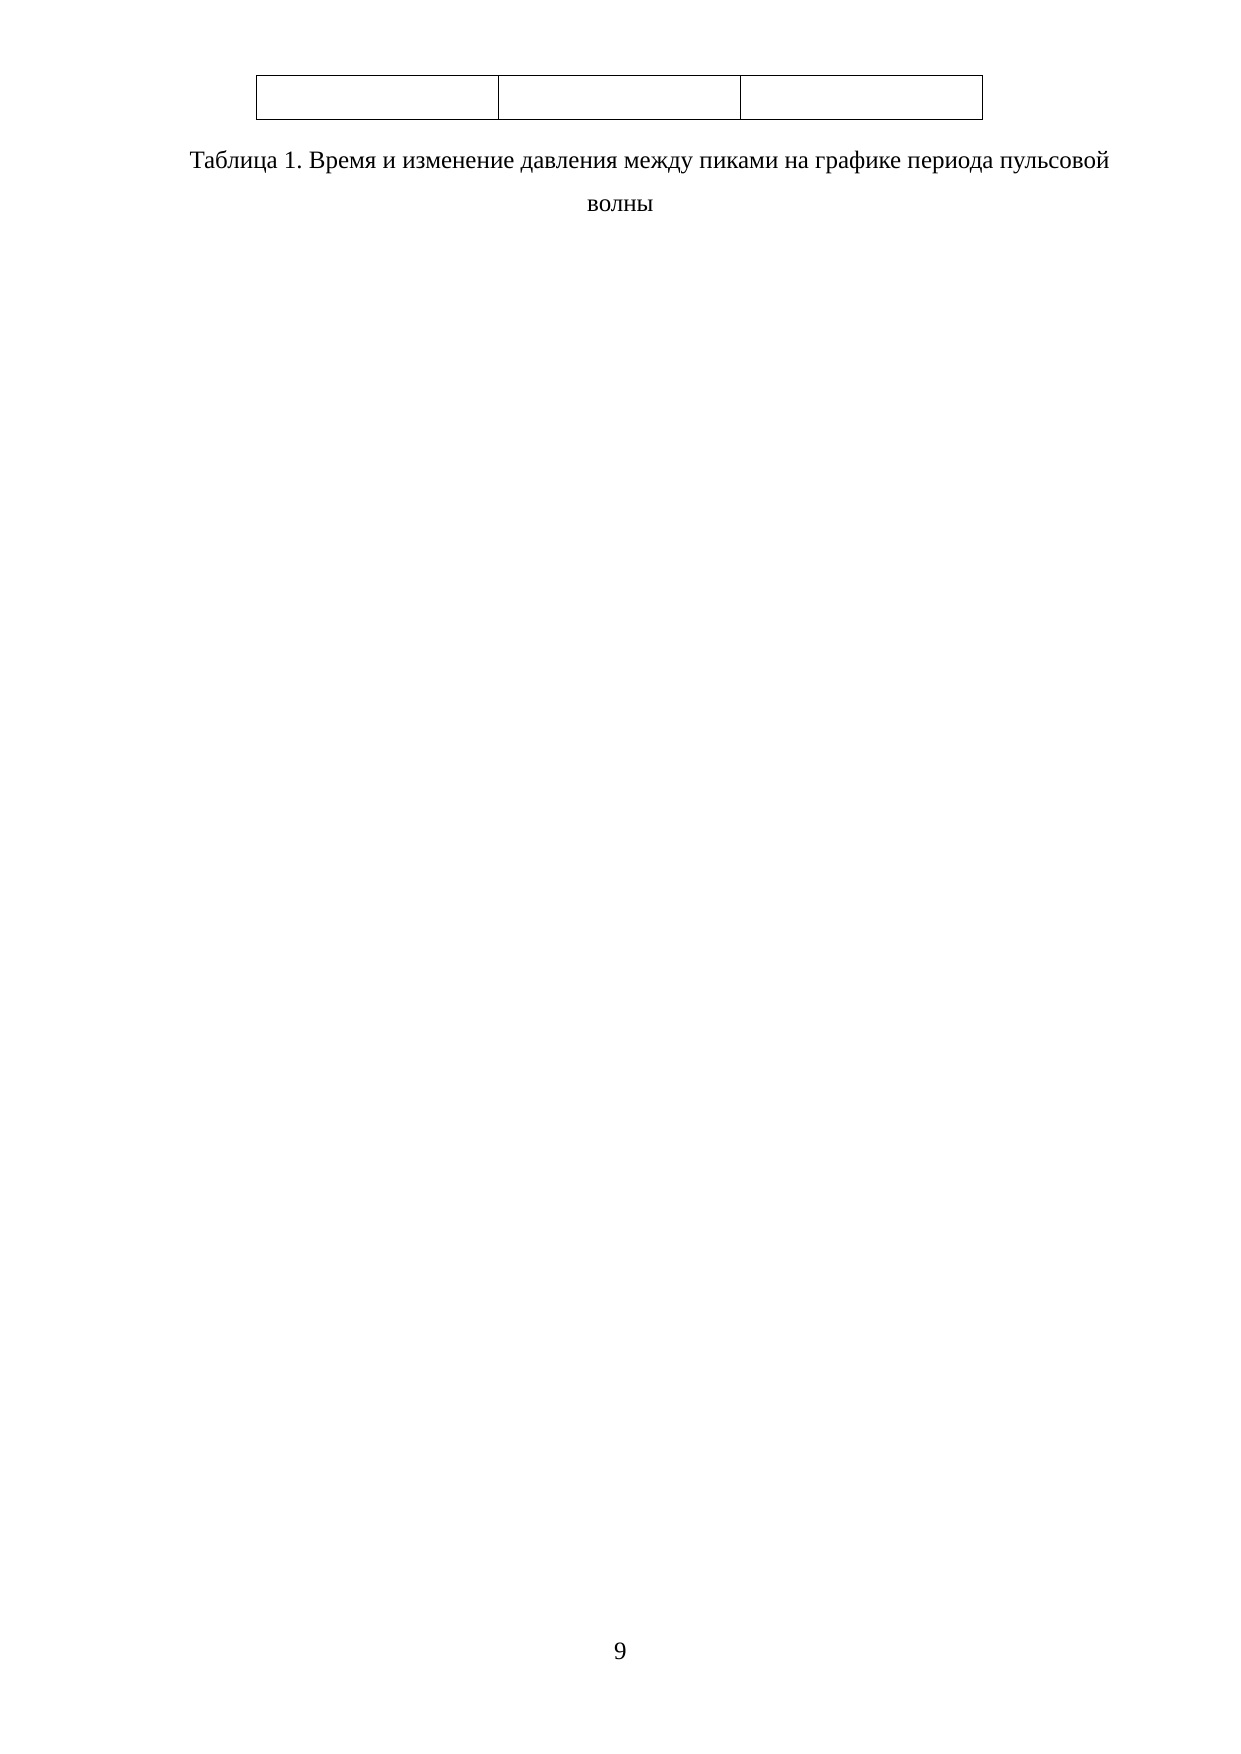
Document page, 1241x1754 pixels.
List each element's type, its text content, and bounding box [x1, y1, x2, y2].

table_cell [257, 76, 498, 119]
text Таблица 1. Время и изменение давления между пиками на графике периода пульсовой волны [118, 145, 1122, 217]
table_cell [741, 76, 982, 119]
table_cell [499, 76, 740, 119]
